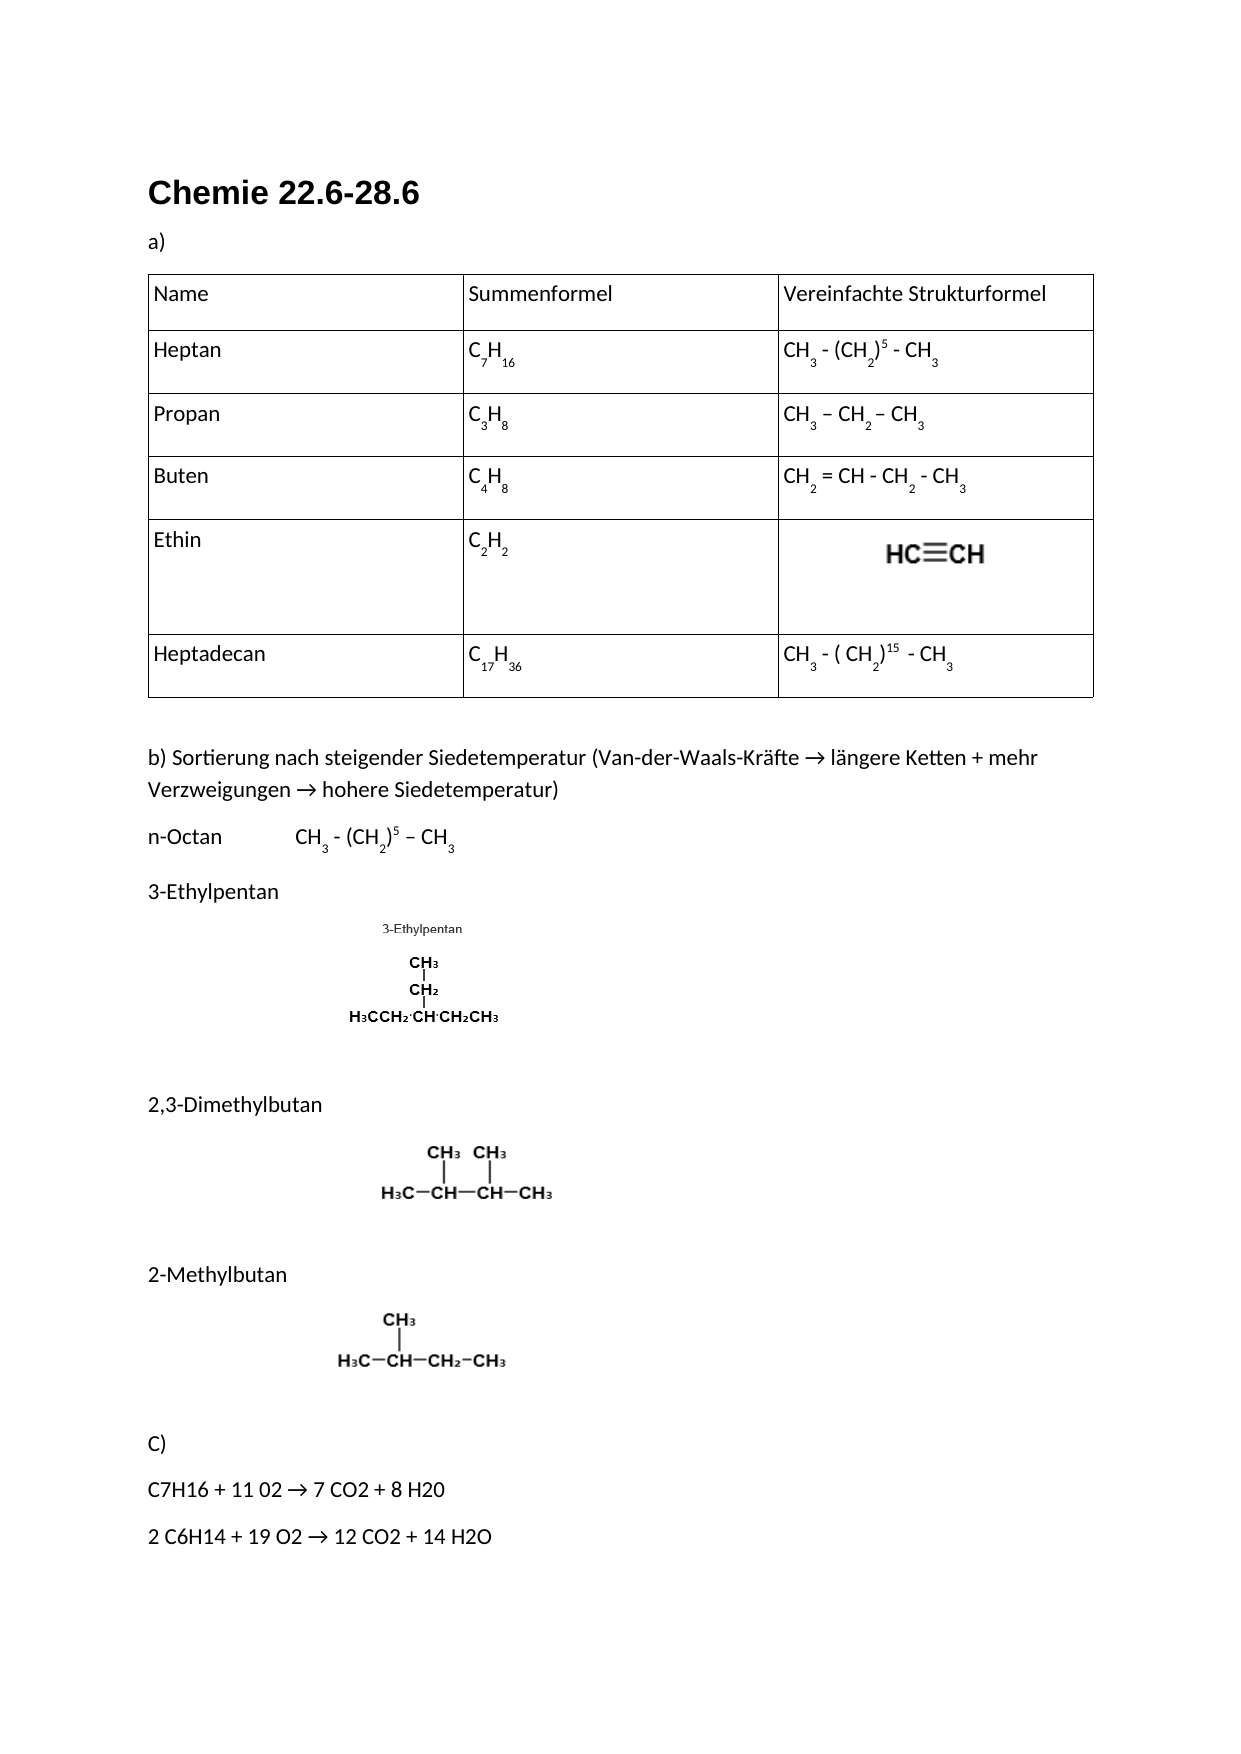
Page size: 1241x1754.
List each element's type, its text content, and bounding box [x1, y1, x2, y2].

picture [358, 1134, 576, 1210]
table_cell C3H8 [464, 394, 778, 456]
table_cell [779, 520, 1093, 633]
picture [315, 1300, 529, 1378]
table_cell C2H2 [464, 520, 778, 633]
text C) [148, 1429, 1093, 1457]
text b) Sortierung nach steigender Siedetemperatur (Van-der-Waals-Kräfte → längere Ketten + mehr Verzweigungen → hohere Siedetemperatur) [148, 743, 1093, 804]
table_header Name [149, 275, 463, 330]
subtitle Chemie 22.6-28.6 [148, 173, 1093, 211]
table_cell Ethin [149, 520, 463, 633]
text n-Octan CH3 - (CH2)5 – CH3 [148, 822, 1093, 857]
text 2-Methylbutan [148, 1260, 1093, 1288]
table_cell C17H36 [464, 635, 778, 697]
table_header Vereinfachte Strukturformel [779, 275, 1093, 330]
table_cell CH2 = CH - CH2 - CH3 [779, 457, 1093, 519]
table_cell CH3 - ( CH2)15 - CH3 [779, 635, 1093, 697]
table_header Summenformel [464, 275, 778, 330]
picture [319, 906, 529, 1040]
text 3-Ethylpentan [148, 877, 1093, 905]
table_cell C4H8 [464, 457, 778, 519]
table_cell Heptan [149, 331, 463, 393]
table_cell Buten [149, 457, 463, 519]
table_cell CH3 - (CH2)5 - CH3 [779, 331, 1093, 393]
text a) [148, 227, 1093, 255]
picture [860, 524, 1010, 581]
table_cell C7H16 [464, 331, 778, 393]
table_cell Heptadecan [149, 635, 463, 697]
text C7H16 + 11 02 → 7 CO2 + 8 H20 [148, 1475, 1093, 1503]
text 2 C6H14 + 19 O2 → 12 CO2 + 14 H2O [148, 1522, 1093, 1550]
table_cell CH3 – CH2 – CH3 [779, 394, 1093, 456]
text 2,3-Dimethylbutan [148, 1091, 1093, 1119]
table_cell Propan [149, 394, 463, 456]
